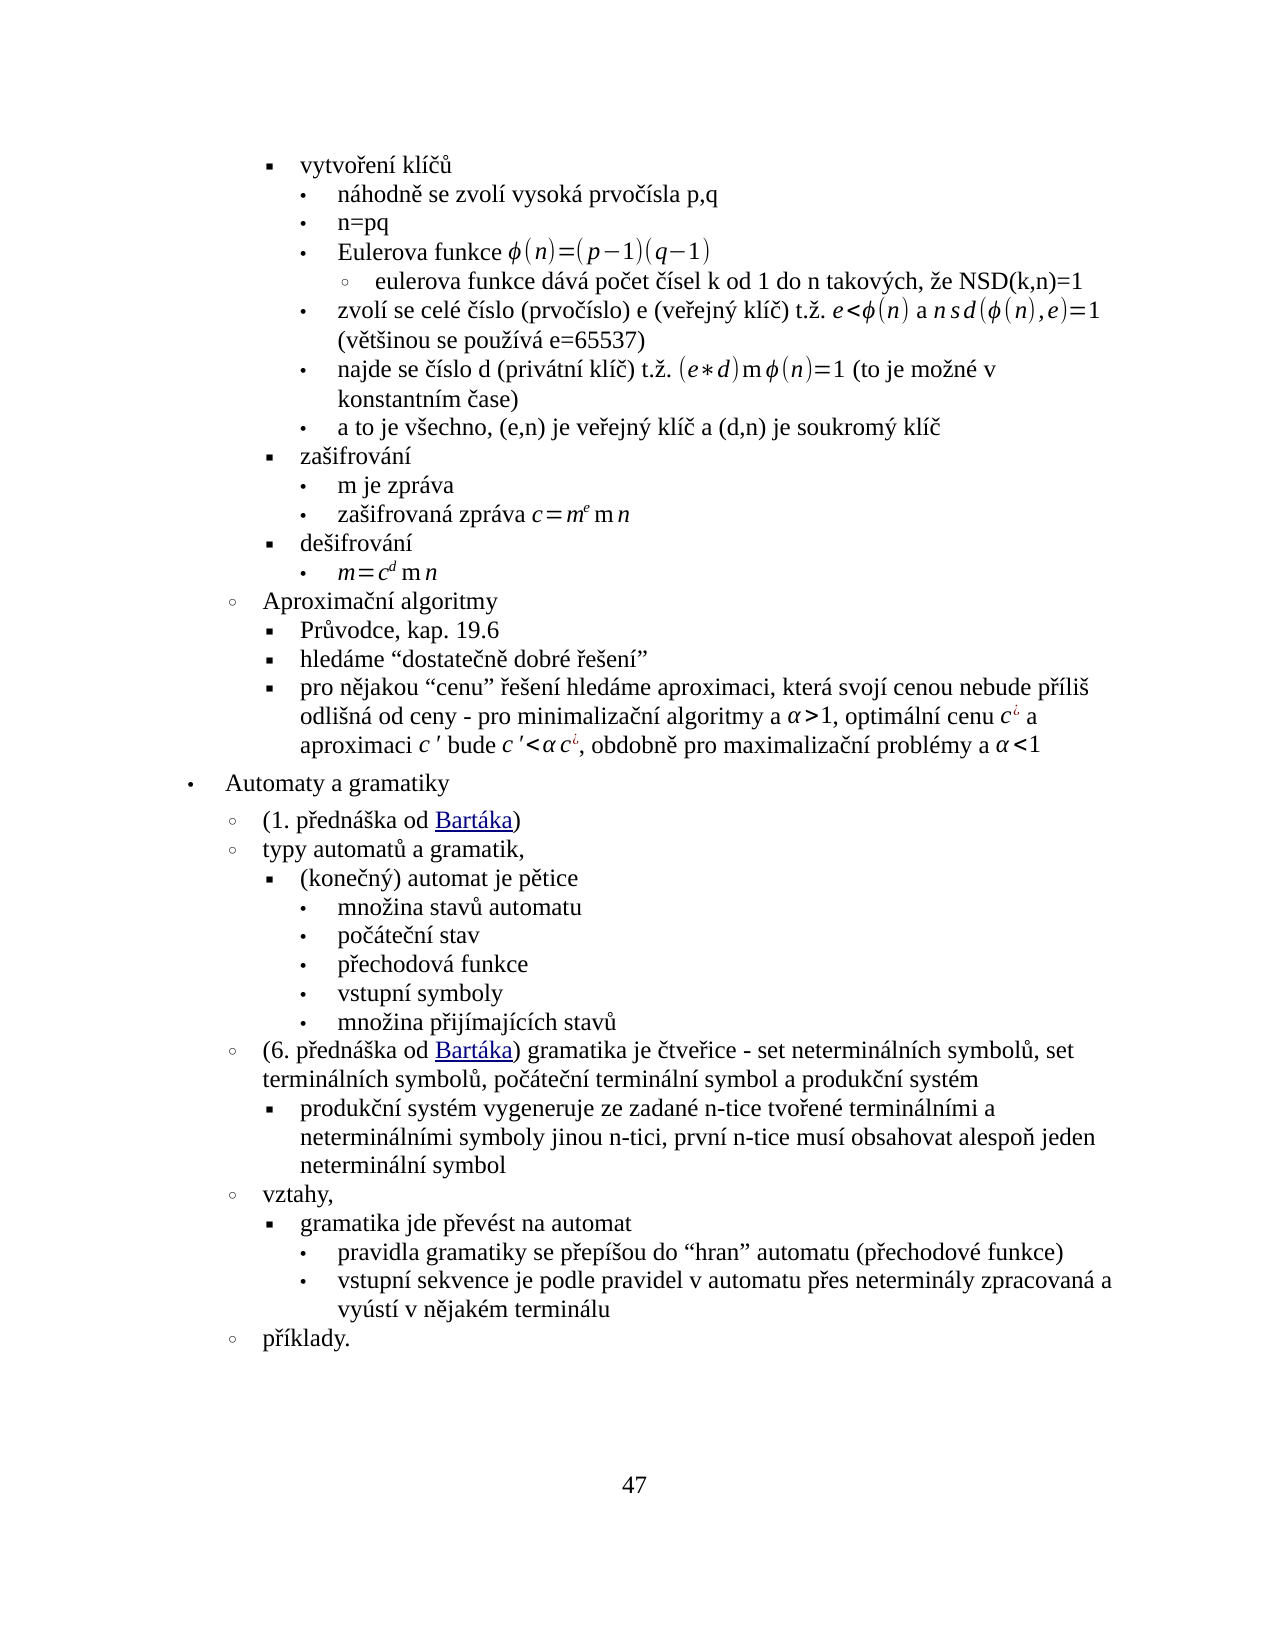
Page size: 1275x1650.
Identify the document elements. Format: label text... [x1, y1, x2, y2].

list najde se číslo d (privátní klíč) t.ž. (to je možné v konstantním čase) [300, 354, 1125, 412]
list množina přijímajících stavů [300, 1007, 1125, 1035]
list (6. přednáška od Bartáka) gramatika je čtveřice - set neterminálních symbolů, set terminálních symbolů, počáteční terminální symbol a produkční systém [225, 1035, 1125, 1093]
list typy automatů a gramatik, [225, 834, 1125, 863]
list n=pq [300, 207, 1125, 236]
list eulerova funkce dává počet čísel k od 1 do n takových, že NSD(k,n)=1 [337, 266, 1125, 295]
list (1. přednáška od Bartáka) [225, 805, 1125, 834]
list gramatika jde převést na automat [262, 1208, 1125, 1237]
list Eulerova funkce [300, 236, 1125, 266]
list vytvoření klíčů [262, 150, 1125, 179]
list m je zpráva [300, 470, 1125, 499]
list zašifrování [262, 441, 1125, 470]
list (konečný) automat je pětice [262, 863, 1125, 892]
list vztahy, [225, 1179, 1125, 1208]
list vstupní symboly [300, 978, 1125, 1007]
list produkční systém vygeneruje ze zadané n-tice tvořené terminálními a neterminálními symboly jinou n-tici, první n-tice musí obsahovat alespoň jeden neterminální symbol [262, 1093, 1125, 1179]
list vstupní sekvence je podle pravidel v automatu přes neterminály zpracovaná a vyústí v nějakém terminálu [300, 1265, 1125, 1323]
list množina stavů automatu [300, 892, 1125, 920]
list počáteční stav [300, 920, 1125, 949]
list a to je všechno, (e,n) je veřejný klíč a (d,n) je soukromý klíč [300, 412, 1125, 441]
list zašifrovaná zpráva [300, 499, 1125, 528]
list Aproximační algoritmy [225, 586, 1125, 615]
list pravidla gramatiky se přepíšou do “hran” automatu (přechodové funkce) [300, 1237, 1125, 1265]
list zvolí se celé číslo (prvočíslo) e (veřejný klíč) t.ž. a (většinou se používá e=65537) [300, 295, 1125, 354]
list Průvodce, kap. 19.6 [262, 615, 1125, 644]
list dešifrování [262, 528, 1125, 557]
list příklady. [225, 1323, 1125, 1352]
list přechodová funkce [300, 949, 1125, 978]
list náhodně se zvolí vysoká prvočísla p,q [300, 179, 1125, 207]
list Automaty a gramatiky [187, 768, 1125, 796]
list pro nějakou “cenu” řešení hledáme aproximaci, která svojí cenou nebude příliš odlišná od ceny - pro minimalizační algoritmy a , optimální cenu a aproximaci bude , obdobně pro maximalizační problémy a [262, 672, 1125, 759]
list hledáme “dostatečně dobré řešení” [262, 644, 1125, 672]
